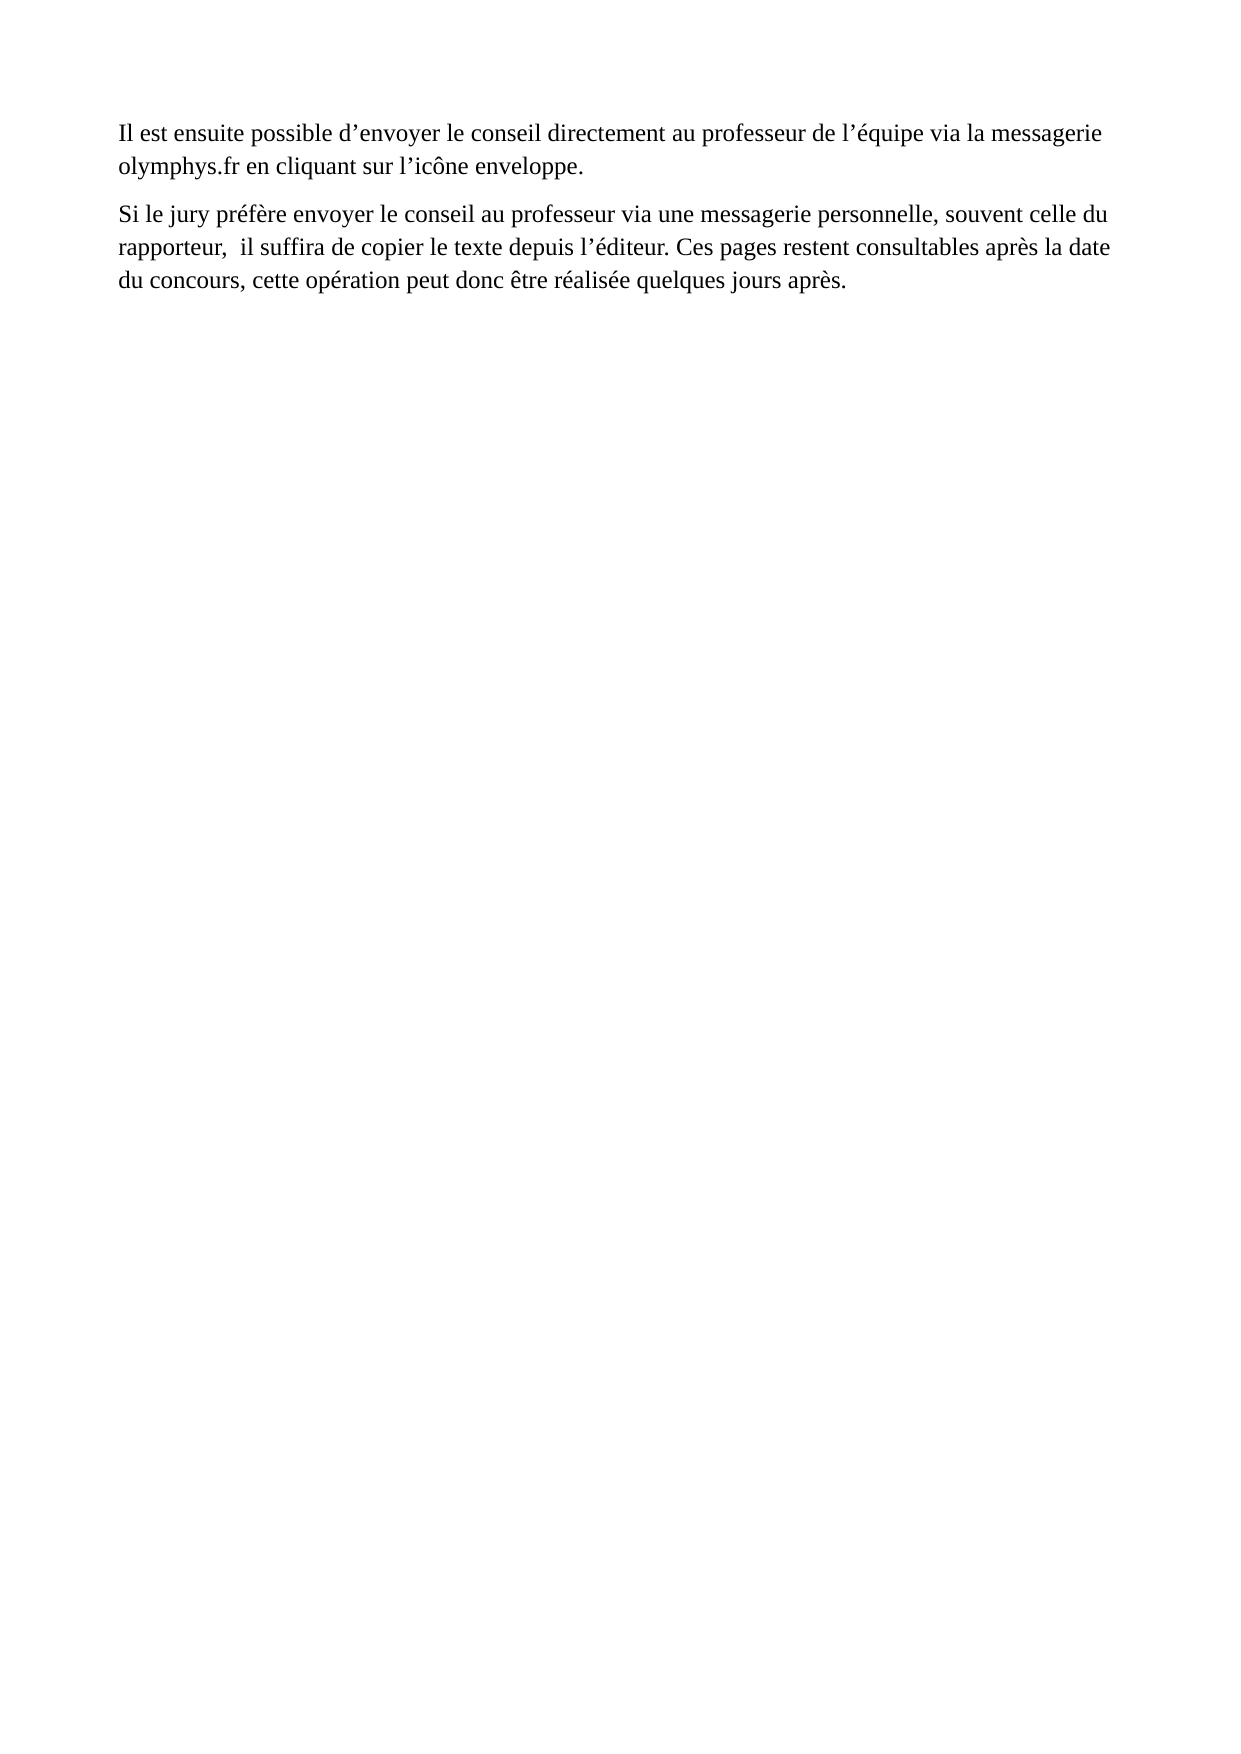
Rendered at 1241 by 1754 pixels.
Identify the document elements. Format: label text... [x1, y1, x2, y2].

text Il est ensuite possible d’envoyer le conseil directement au professeur de l’équipe via la messagerie olymphys.fr en cliquant sur l’icône enveloppe. [118, 118, 1122, 180]
text Si le jury préfère envoyer le conseil au professeur via une messagerie personnelle, souvent celle du rapporteur, il suffira de copier le texte depuis l’éditeur. Ces pages restent consultables après la date du concours, cette opération peut donc être réalisée quelques jours après. [118, 199, 1122, 293]
